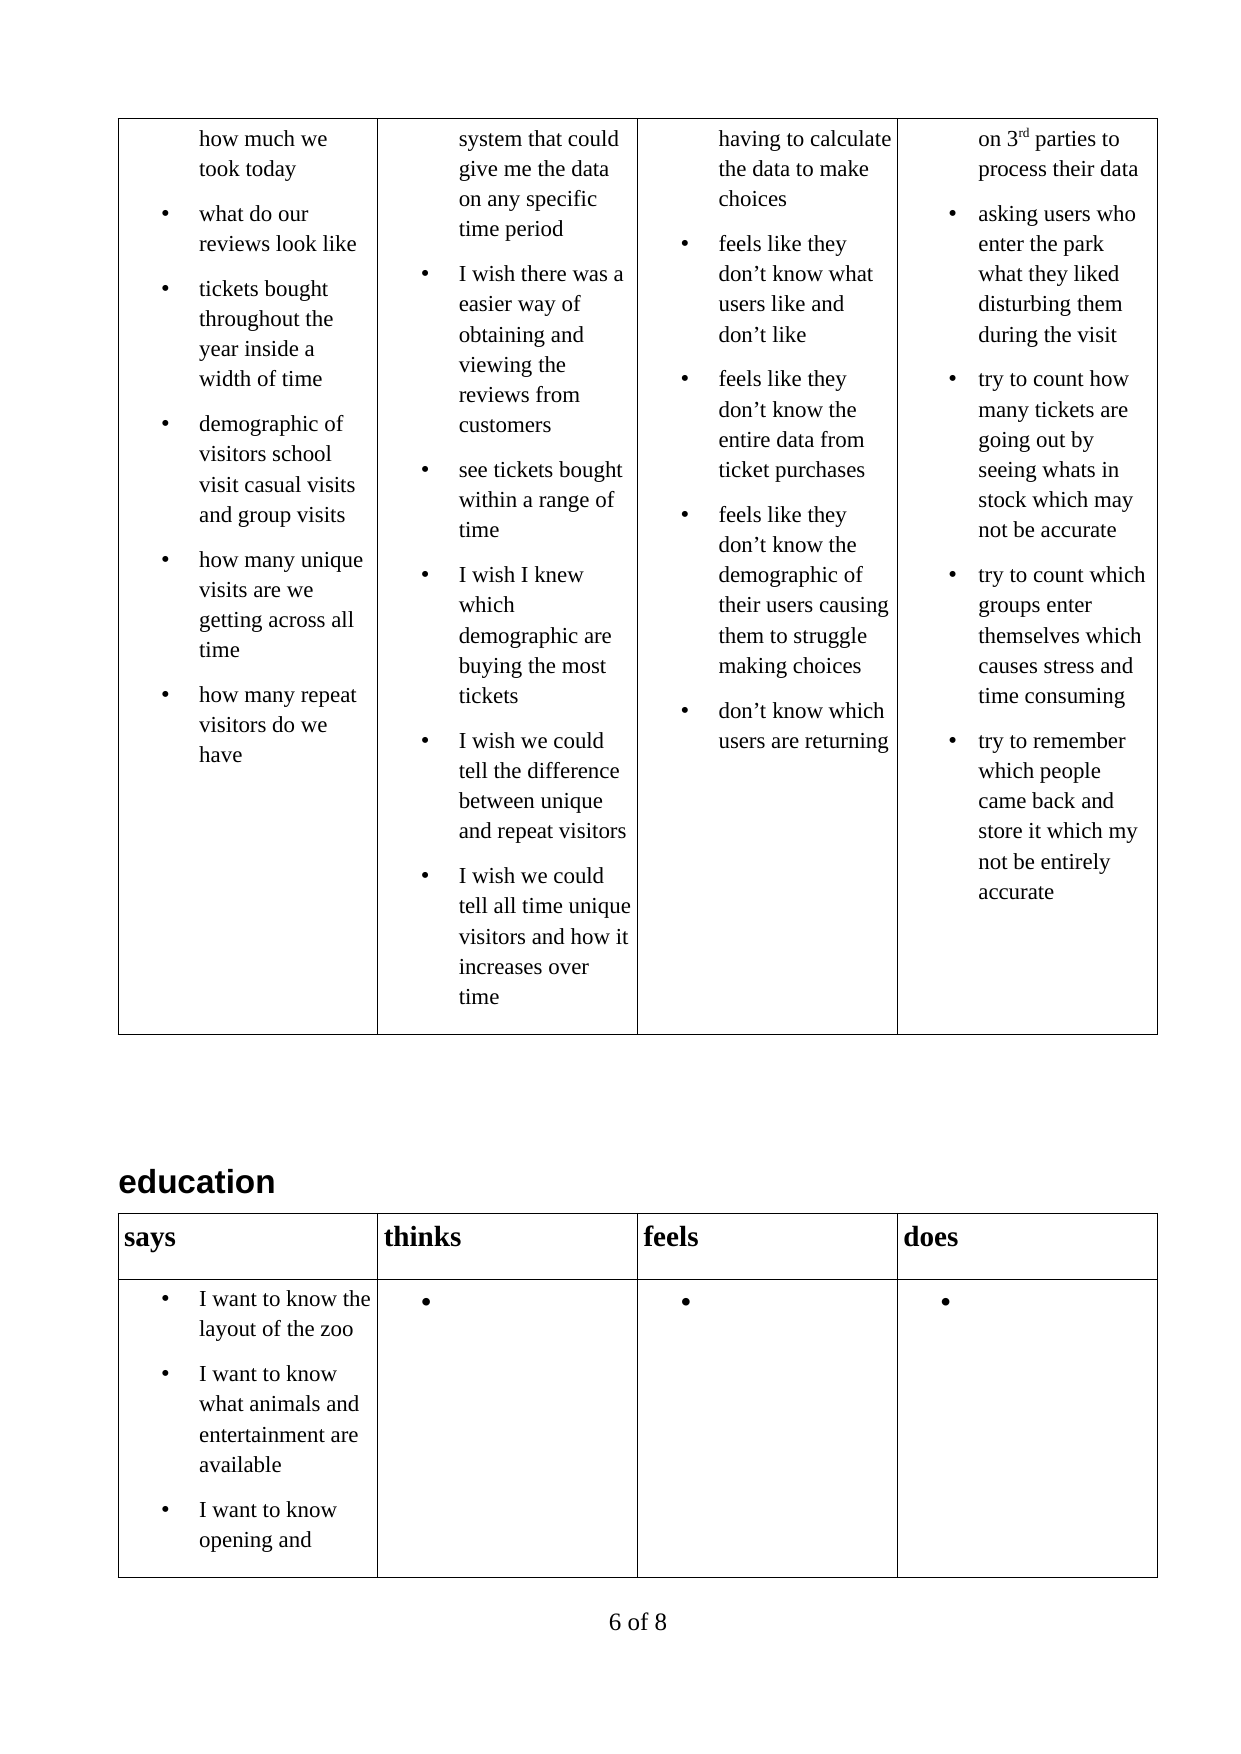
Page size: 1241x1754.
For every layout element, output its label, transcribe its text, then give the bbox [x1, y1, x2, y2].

table_header does [898, 1214, 1157, 1278]
table_cell I wish we had a system that could give me the data on any specific time period I wish there was a easier way of obtaining and viewing the reviews from customers see tickets bought within a range of time I wish I knew which demographic are buying the most tickets I wish we could tell the difference between unique and repeat visitors I wish we could tell all time unique visitors and how it increases over time [378, 119, 637, 1034]
table_header feels [638, 1214, 897, 1278]
table_header thinks [378, 1214, 637, 1278]
table_cell [378, 1280, 637, 1577]
table_cell I want to know the layout of the zoo I want to know what animals and entertainment are available I want to know opening and [119, 1280, 377, 1577]
table_header says [119, 1214, 377, 1278]
table_cell having to calculate the data to make choices feels like they don’t know what users like and don’t like feels like they don’t know the entire data from ticket purchases feels like they don’t know the demographic of their users causing them to struggle making choices don’t know which users are returning [638, 119, 897, 1034]
table_cell I want to know how much we took today what do our reviews look like tickets bought throughout the year inside a width of time demographic of visitors school visit casual visits and group visits how many unique visits are we getting across all time how many repeat visitors do we have [119, 119, 377, 1034]
table_cell on 3rd parties to process their data asking users who enter the park what they liked disturbing them during the visit try to count how many tickets are going out by seeing whats in stock which may not be accurate try to count which groups enter themselves which causes stress and time consuming try to remember which people came back and store it which my not be entirely accurate [898, 119, 1157, 1034]
table_cell [898, 1280, 1157, 1577]
subtitle education [118, 1162, 1157, 1200]
table_cell [638, 1280, 897, 1577]
